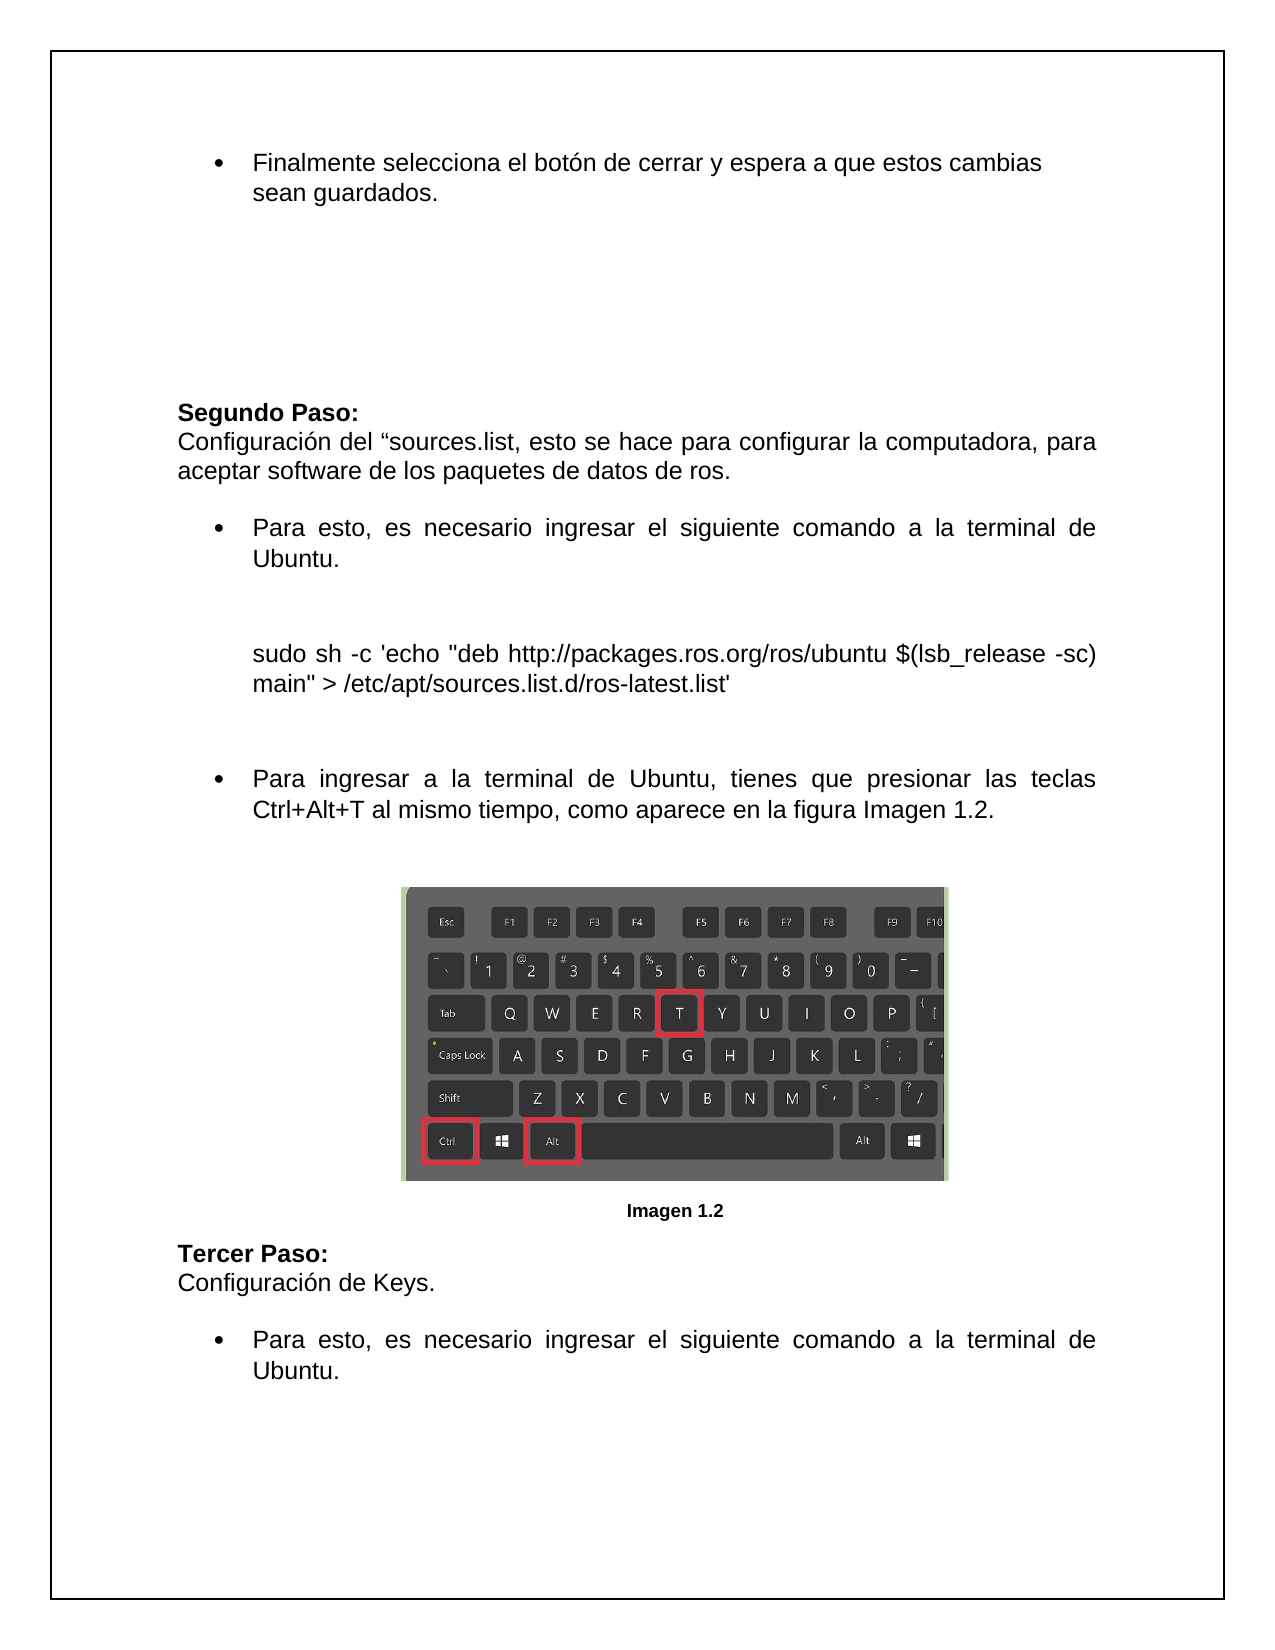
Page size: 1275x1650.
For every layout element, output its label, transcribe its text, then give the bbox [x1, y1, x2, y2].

list sudo sh -c 'echo "deb http://packages.ros.org/ros/ubuntu $(lsb_release -sc) main" > /etc/apt/sources.list.d/ros-latest.list' [252, 639, 1098, 698]
text Configuración de Keys. [177, 1268, 1098, 1297]
list Para esto, es necesario ingresar el siguiente comando a la terminal de Ubuntu. [215, 513, 1098, 573]
list Para esto, es necesario ingresar el siguiente comando a la terminal de Ubuntu. [215, 1325, 1098, 1385]
text Configuración del “sources.list, esto se hace para configurar la computadora, para aceptar software de los paquetes de datos de ros. [177, 427, 1098, 484]
list Finalmente selecciona el botón de cerrar y espera a que estos cambias sean guardados. [215, 148, 1098, 207]
list Para ingresar a la terminal de Ubuntu, tienes que presionar las teclas Ctrl+Alt+T al mismo tiempo, como aparece en la figura Imagen 1.2. [215, 764, 1098, 824]
list Imagen 1.2 [252, 1199, 1098, 1221]
text Segundo Paso: [177, 398, 1098, 427]
text Tercer Paso: [177, 1239, 1098, 1268]
